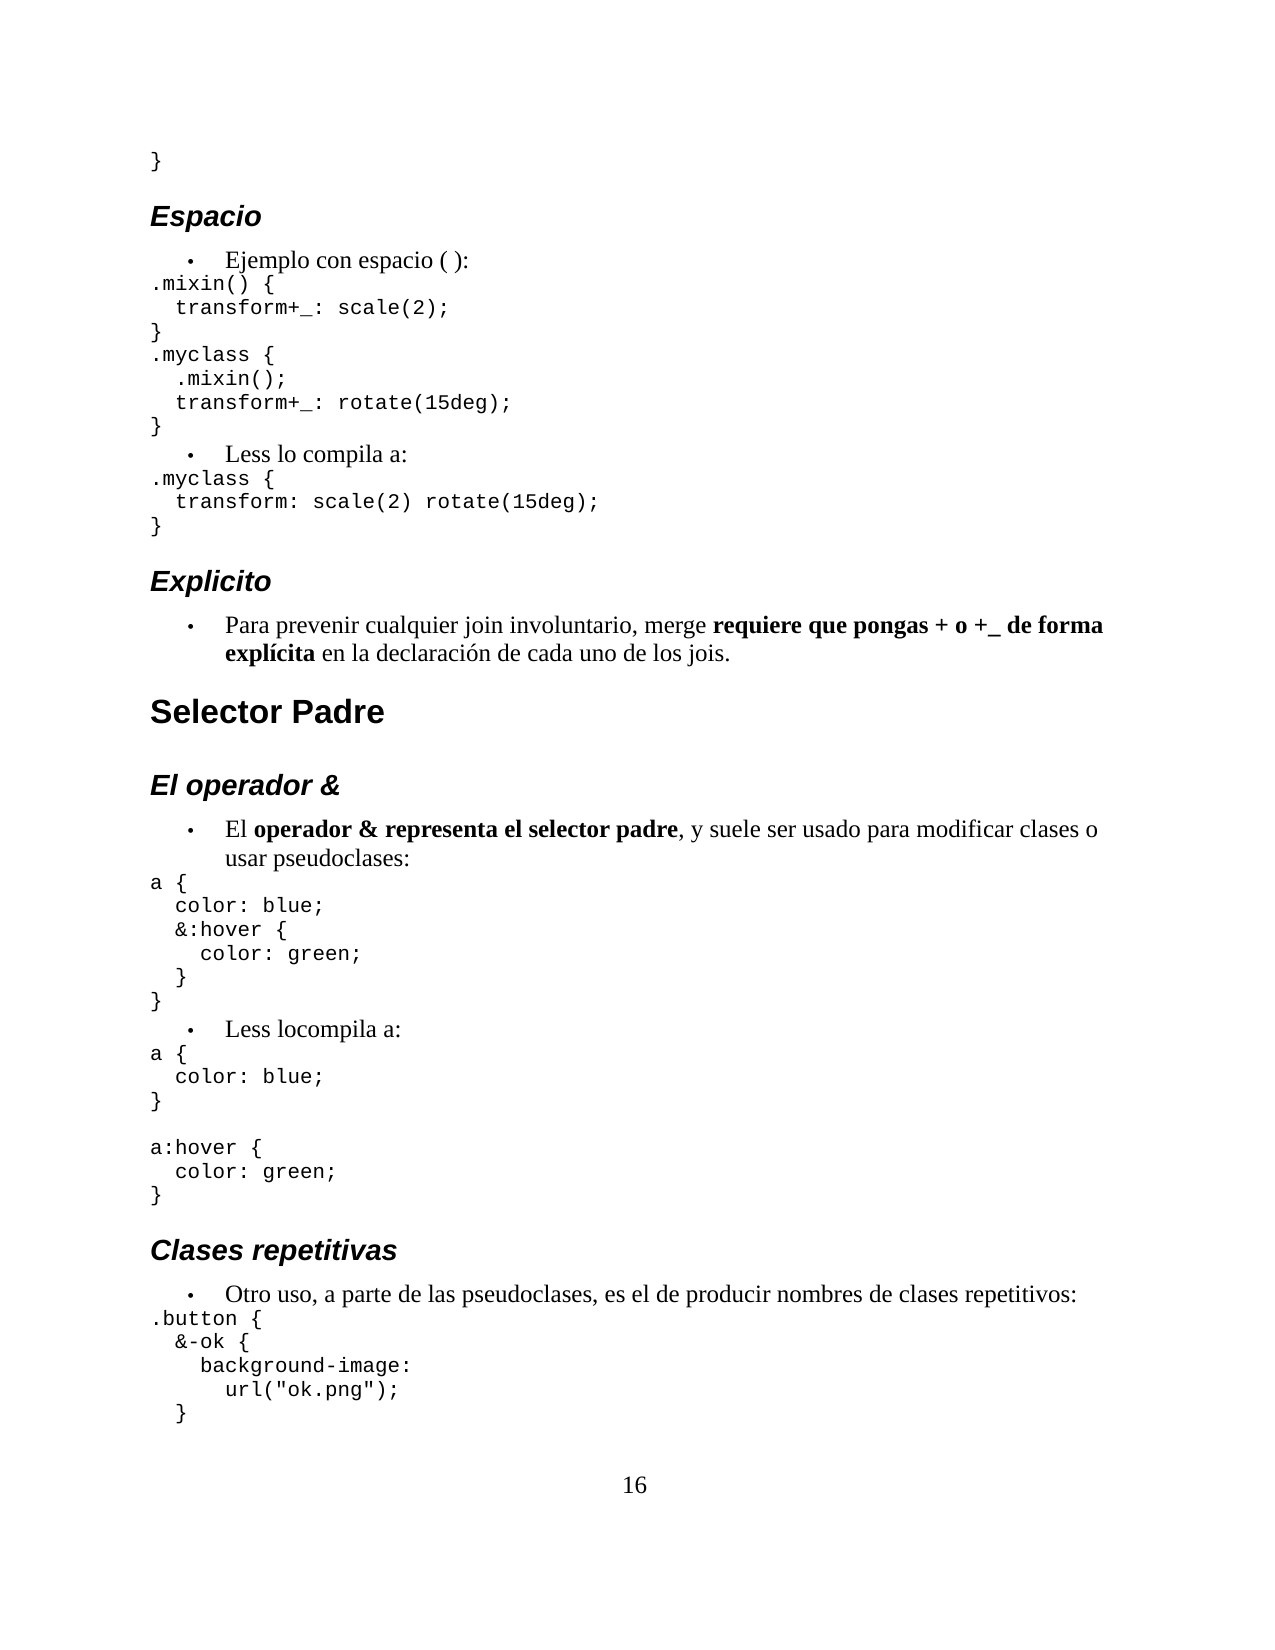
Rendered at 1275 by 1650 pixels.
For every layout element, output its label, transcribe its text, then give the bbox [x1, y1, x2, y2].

text } [150, 966, 1125, 990]
text background-image: [150, 1355, 1125, 1379]
text a { [150, 1042, 1125, 1066]
text } [150, 150, 1125, 174]
subtitle Clases repetitivas [150, 1233, 1125, 1267]
text .mixin() { [150, 273, 1125, 297]
text color: blue; [150, 1066, 1125, 1090]
text } [150, 1090, 1125, 1113]
text transform+_: scale(2); [150, 297, 1125, 321]
subtitle Espacio [150, 199, 1125, 232]
subtitle El operador & [150, 768, 1125, 802]
text url("ok.png"); [150, 1379, 1125, 1402]
list El operador & representa el selector padre, y suele ser usado para modificar clases o usar pseudoclases: [187, 814, 1125, 872]
text } [150, 321, 1125, 344]
subtitle Explicito [150, 564, 1125, 597]
text &:hover { [150, 919, 1125, 943]
subtitle Selector Padre [150, 692, 1125, 731]
list Otro uso, a parte de las pseudoclases, es el de producir nombres de clases repetitivos: [187, 1279, 1125, 1308]
text a { [150, 872, 1125, 896]
text &-ok { [150, 1331, 1125, 1355]
list Less lo compila a: [187, 439, 1125, 468]
text } [150, 1184, 1125, 1208]
list Ejemplo con espacio ( ): [187, 245, 1125, 273]
text } [150, 990, 1125, 1014]
text a:hover { [150, 1137, 1125, 1161]
text color: blue; [150, 896, 1125, 919]
text .mixin(); [150, 368, 1125, 392]
text .myclass { [150, 468, 1125, 491]
text color: green; [150, 1161, 1125, 1184]
text .button { [150, 1308, 1125, 1331]
list Para prevenir cualquier join involuntario, merge requiere que pongas + o +_ de forma explícita en la declaración de cada uno de los jois. [187, 610, 1125, 667]
text transform: scale(2) rotate(15deg); [150, 491, 1125, 515]
text } [150, 515, 1125, 539]
text } [150, 1402, 1125, 1426]
list Less locompila a: [187, 1014, 1125, 1042]
text color: green; [150, 943, 1125, 966]
text .myclass { [150, 344, 1125, 368]
text } [150, 415, 1125, 439]
text transform+_: rotate(15deg); [150, 392, 1125, 415]
